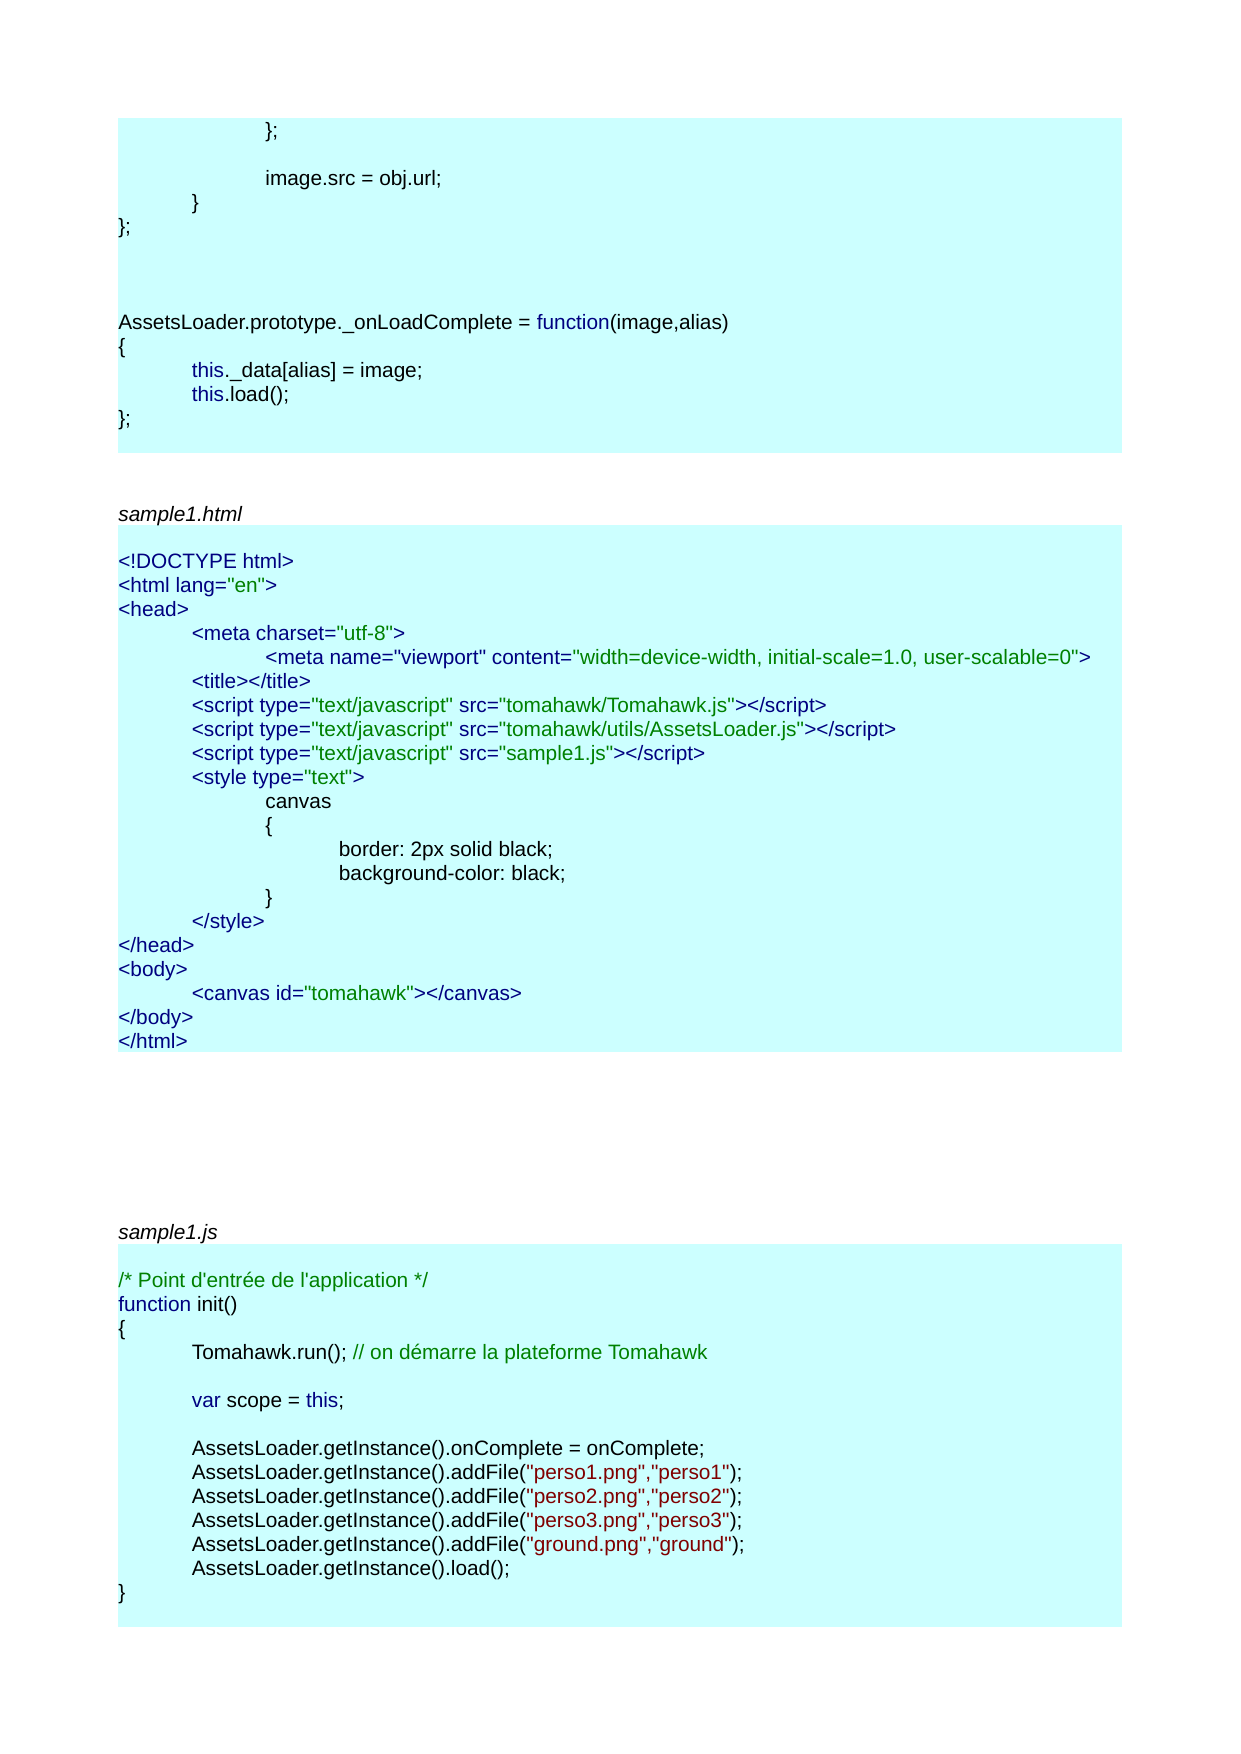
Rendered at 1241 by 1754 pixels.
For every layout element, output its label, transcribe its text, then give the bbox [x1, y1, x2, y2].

text <script type="text/javascript" src="tomahawk/utils/AssetsLoader.js"></script> [118, 717, 1122, 741]
text </body> [118, 1004, 1122, 1028]
text sample1.js [118, 1220, 1122, 1244]
text AssetsLoader.getInstance().addFile("perso3.png","perso3"); [118, 1508, 1122, 1532]
text { [118, 334, 1122, 358]
text background-color: black; [118, 861, 1122, 885]
text }; [118, 214, 1122, 238]
text /* Point d'entrée de l'application */ [118, 1268, 1122, 1292]
text AssetsLoader.getInstance().addFile("perso2.png","perso2"); [118, 1484, 1122, 1508]
text AssetsLoader.prototype._onLoadComplete = function(image,alias) [118, 310, 1122, 334]
text AssetsLoader.getInstance().addFile("ground.png","ground"); [118, 1532, 1122, 1556]
text { [118, 813, 1122, 837]
text <meta charset="utf-8"> [118, 621, 1122, 645]
text } [118, 885, 1122, 909]
text <style type="text"> [118, 765, 1122, 789]
text }; [118, 406, 1122, 429]
text <meta name="viewport" content="width=device-width, initial-scale=1.0, user-scalable=0"> [118, 645, 1122, 669]
text var scope = this; [118, 1388, 1122, 1412]
text function init() [118, 1292, 1122, 1316]
text } [118, 190, 1122, 214]
text <script type="text/javascript" src="tomahawk/Tomahawk.js"></script> [118, 693, 1122, 717]
text this._data[alias] = image; [118, 358, 1122, 382]
text </style> [118, 909, 1122, 933]
text <script type="text/javascript" src="sample1.js"></script> [118, 741, 1122, 765]
text }; [118, 118, 1122, 142]
text <canvas id="tomahawk"></canvas> [118, 981, 1122, 1004]
text <head> [118, 597, 1122, 621]
text Tomahawk.run(); // on démarre la plateforme Tomahawk [118, 1340, 1122, 1364]
text AssetsLoader.getInstance().onComplete = onComplete; [118, 1436, 1122, 1460]
text } [118, 1579, 1122, 1603]
text <!DOCTYPE html> [118, 549, 1122, 573]
text <body> [118, 957, 1122, 981]
text <html lang="en"> [118, 573, 1122, 597]
text canvas [118, 789, 1122, 813]
text AssetsLoader.getInstance().load(); [118, 1556, 1122, 1579]
text </html> [118, 1028, 1122, 1052]
text image.src = obj.url; [118, 166, 1122, 190]
text AssetsLoader.getInstance().addFile("perso1.png","perso1"); [118, 1460, 1122, 1484]
text { [118, 1316, 1122, 1340]
text </head> [118, 933, 1122, 957]
text this.load(); [118, 382, 1122, 406]
text <title></title> [118, 669, 1122, 693]
text border: 2px solid black; [118, 837, 1122, 861]
text sample1.html [118, 501, 1122, 525]
